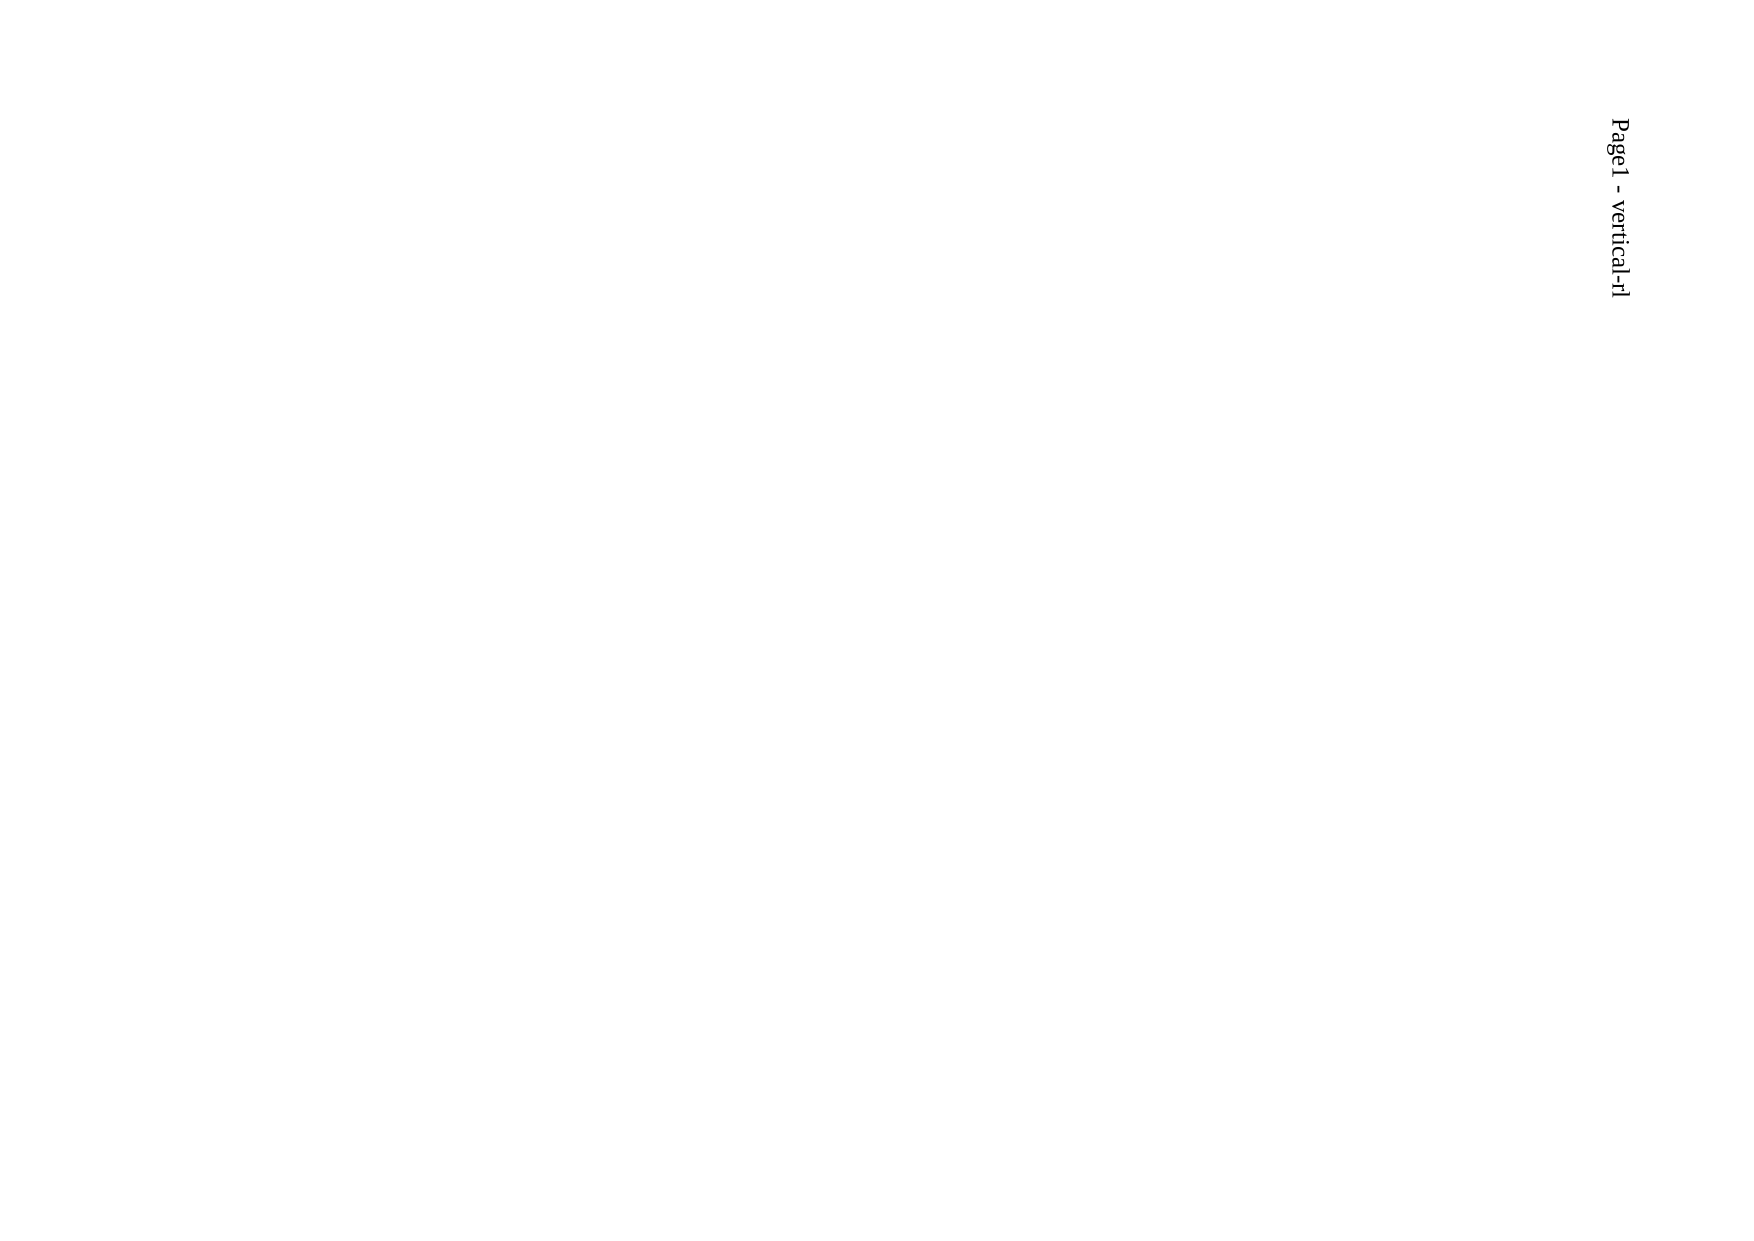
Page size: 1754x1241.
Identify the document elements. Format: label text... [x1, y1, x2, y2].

text Page1 - vertical-rl [1607, 118, 1636, 1122]
